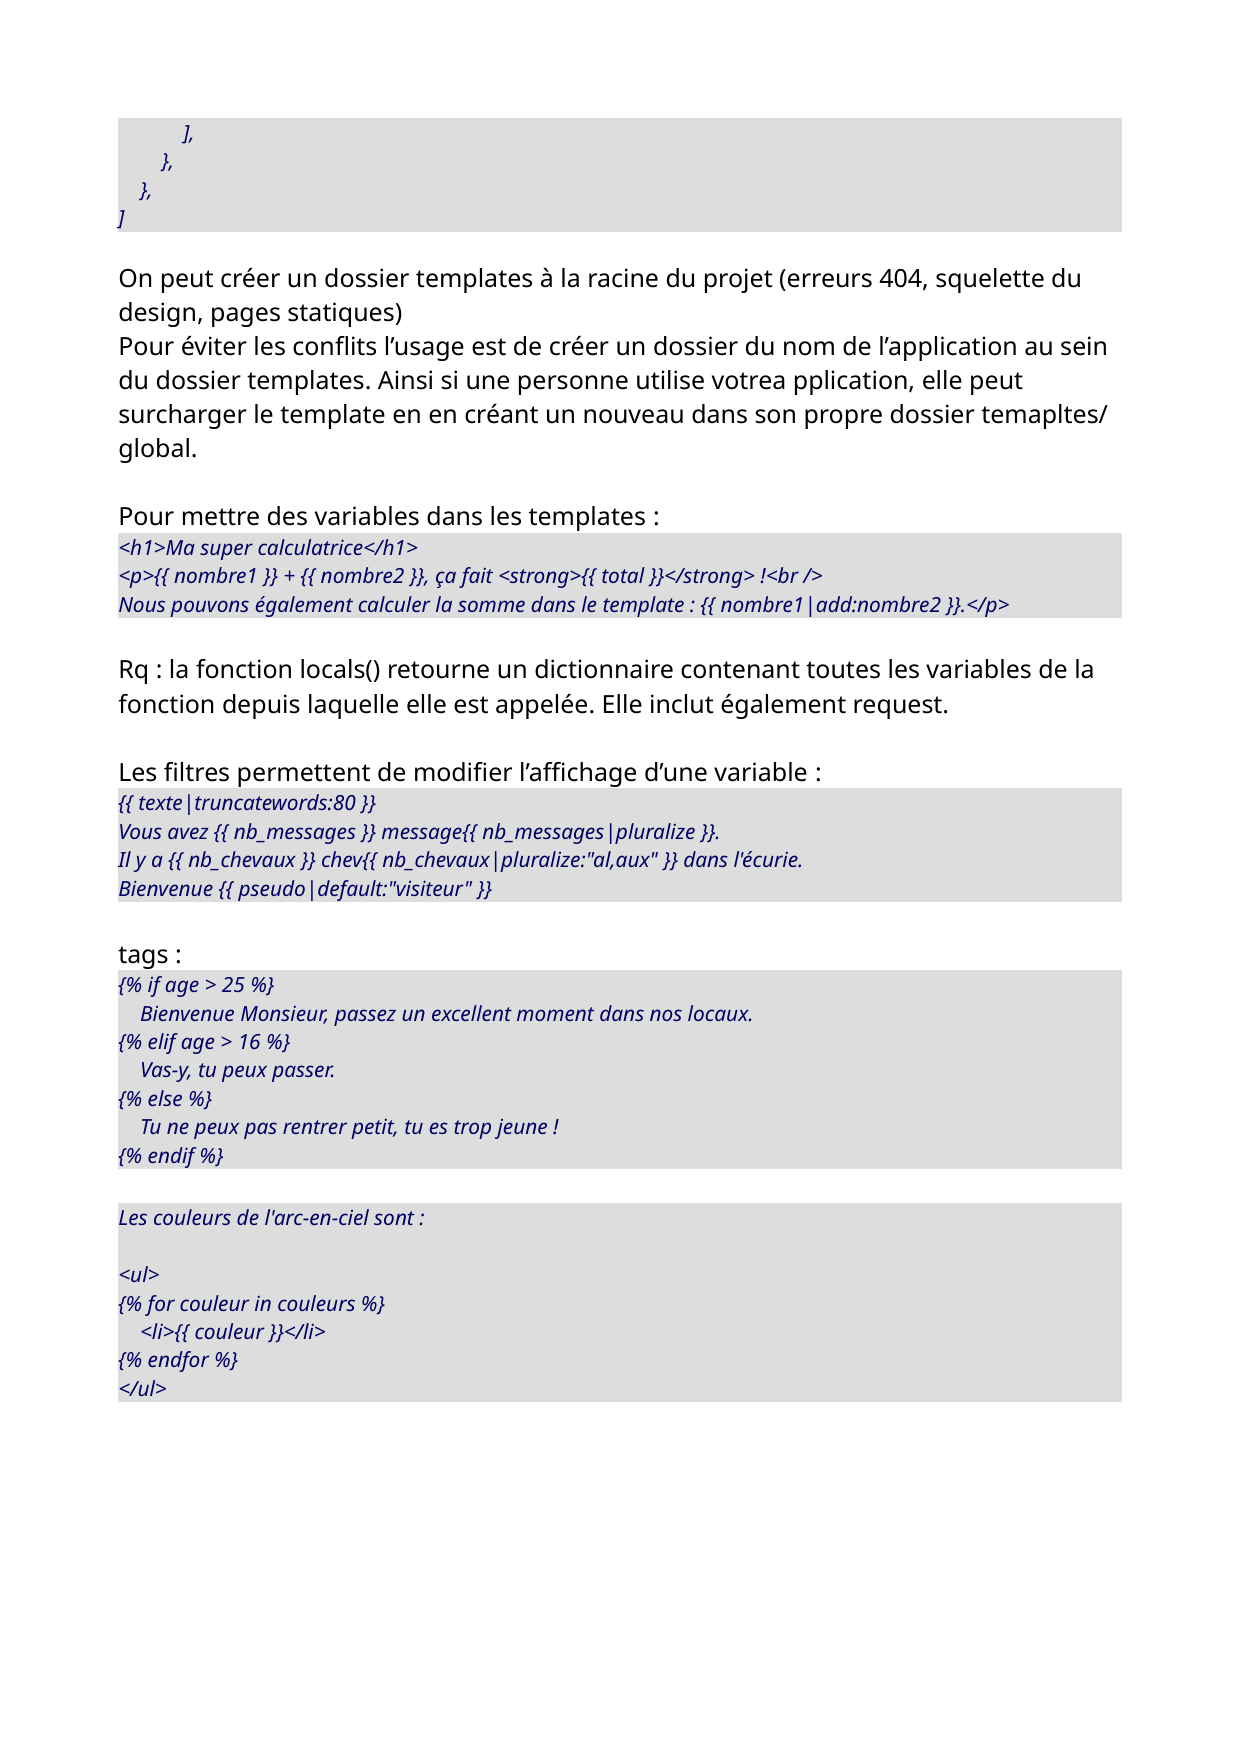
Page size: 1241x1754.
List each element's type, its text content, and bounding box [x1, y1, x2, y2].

text Bienvenue Monsieur, passez un excellent moment dans nos locaux. [118, 999, 1122, 1027]
text {% else %} [118, 1084, 1122, 1112]
text Pour éviter les conflits l’usage est de créer un dossier du nom de l’application au sein du dossier templates. Ainsi si une personne utilise votrea pplication, elle peut surcharger le template en en créant un nouveau dans son propre dossier temapltes/ global. [118, 328, 1122, 465]
text {% elif age > 16 %} [118, 1027, 1122, 1056]
text }, [118, 147, 1122, 175]
text Les couleurs de l'arc-en-ciel sont : [118, 1203, 1122, 1232]
text </ul> [118, 1374, 1122, 1402]
text Vous avez {{ nb_messages }} message{{ nb_messages|pluralize }}. [118, 817, 1122, 845]
text }, [118, 175, 1122, 203]
text On peut créer un dossier templates à la racine du projet (erreurs 404, squelette du design, pages statiques) [118, 260, 1122, 328]
text Rq : la fonction locals() retourne un dictionnaire contenant toutes les variables de la fonction depuis laquelle elle est appelée. Elle inclut également request. [118, 652, 1122, 720]
text Les filtres permettent de modifier l’affichage d’une variable : [118, 754, 1122, 788]
text ] [118, 203, 1122, 232]
text Bienvenue {{ pseudo|default:"visiteur" }} [118, 874, 1122, 902]
text Tu ne peux pas rentrer petit, tu es trop jeune ! [118, 1112, 1122, 1141]
text <li>{{ couleur }}</li> [118, 1317, 1122, 1346]
text Il y a {{ nb_chevaux }} chev{{ nb_chevaux|pluralize:"al,aux" }} dans l'écurie. [118, 845, 1122, 874]
text <ul> [118, 1260, 1122, 1289]
text {% for couleur in couleurs %} [118, 1289, 1122, 1317]
text ], [118, 118, 1122, 147]
text Vas-y, tu peux passer. [118, 1056, 1122, 1084]
text <p>{{ nombre1 }} + {{ nombre2 }}, ça fait <strong>{{ total }}</strong> !<br /> [118, 561, 1122, 590]
text tags : [118, 936, 1122, 970]
text Pour mettre des variables dans les templates : [118, 499, 1122, 533]
text {% endfor %} [118, 1346, 1122, 1374]
text <h1>Ma super calculatrice</h1> [118, 533, 1122, 561]
text {{ texte|truncatewords:80 }} [118, 788, 1122, 817]
text {% if age > 25 %} [118, 970, 1122, 999]
text Nous pouvons également calculer la somme dans le template : {{ nombre1|add:nombre2 }}.</p> [118, 590, 1122, 618]
text {% endif %} [118, 1141, 1122, 1169]
